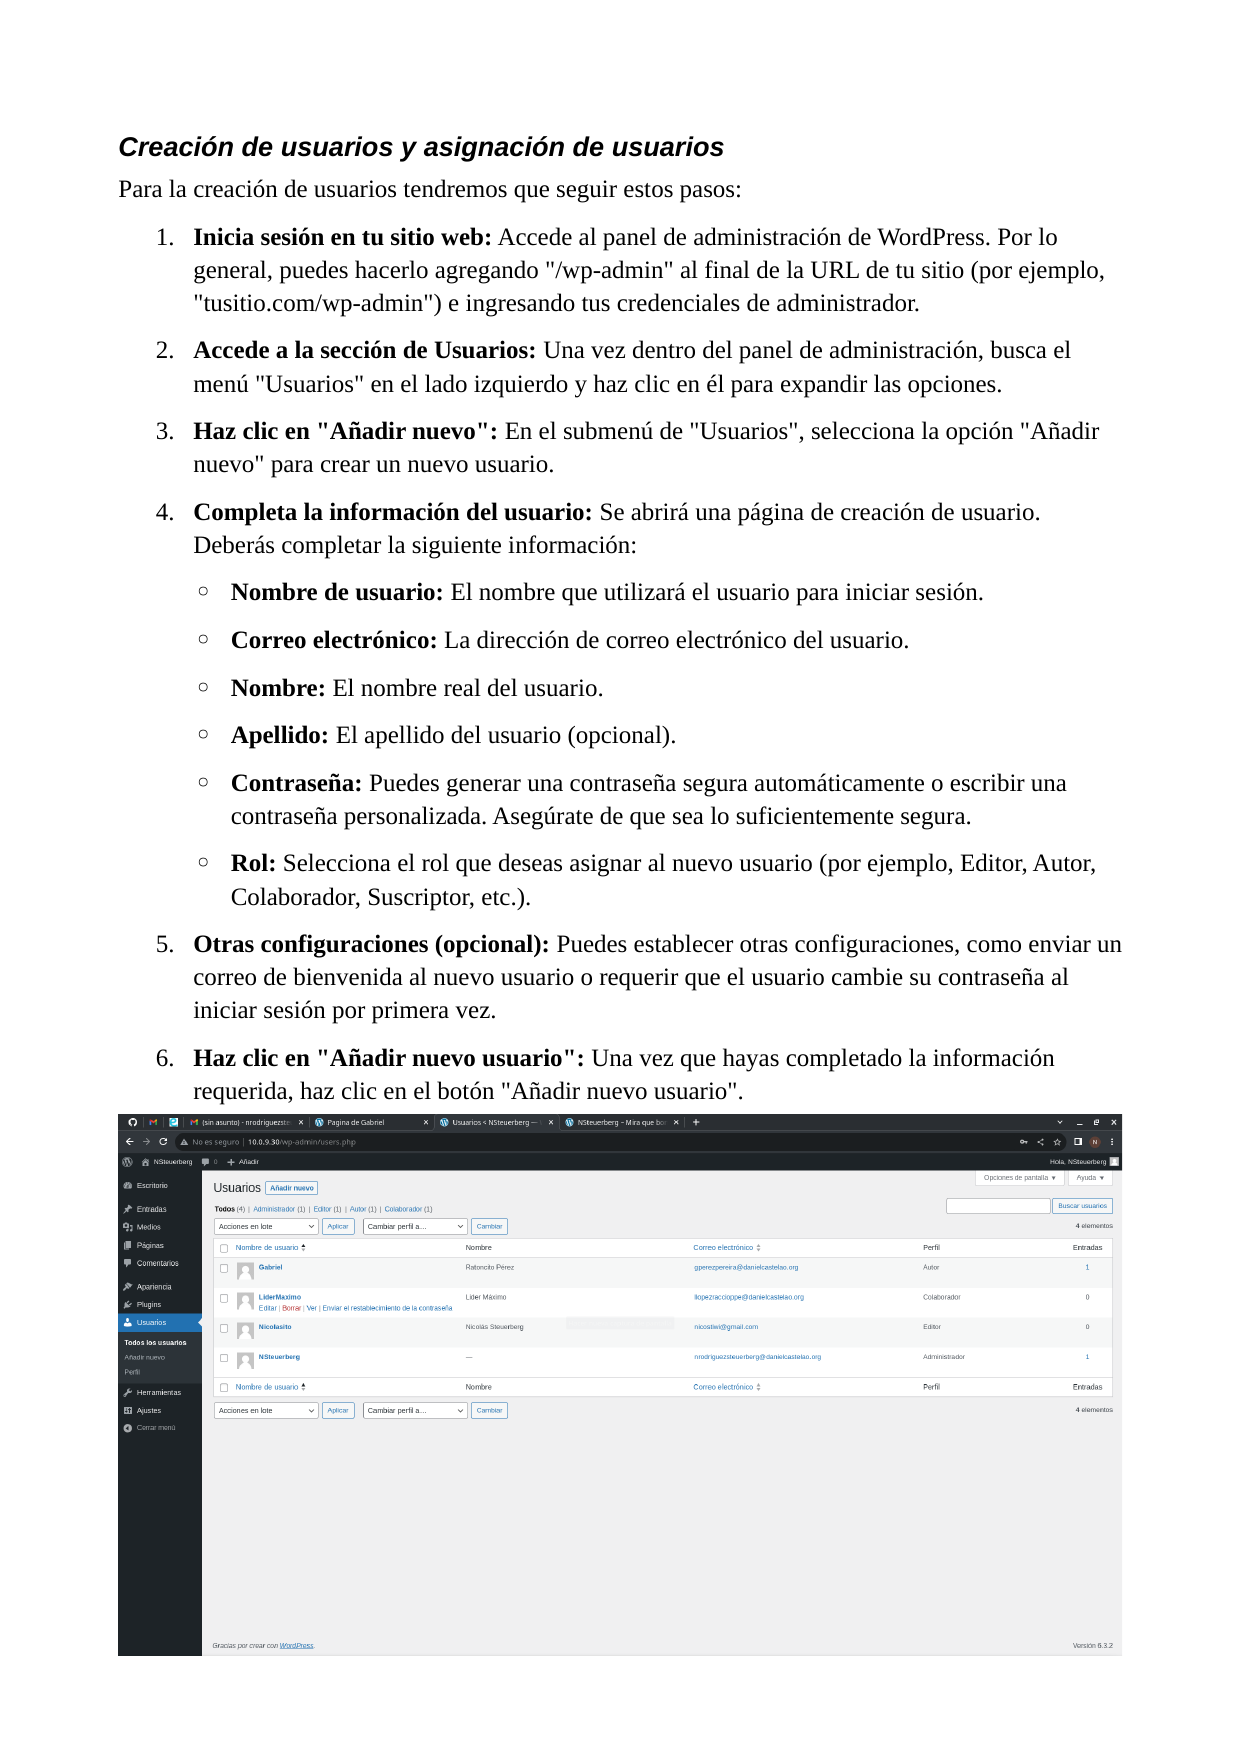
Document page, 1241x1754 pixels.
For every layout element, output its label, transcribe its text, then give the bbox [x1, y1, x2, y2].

list Accede a la sección de Usuarios: Una vez dentro del panel de administración, busca el menú "Usuarios" en el lado izquierdo y haz clic en él para expandir las opciones. [156, 336, 1122, 397]
text Para la creación de usuarios tendremos que seguir estos pasos: [118, 174, 1122, 203]
list Otras configuraciones (opcional): Puedes establecer otras configuraciones, como enviar un correo de bienvenida al nuevo usuario o requerir que el usuario cambie su contraseña al iniciar sesión por primera vez. [156, 929, 1122, 1024]
list Inicia sesión en tu sitio web: Accede al panel de administración de WordPress. Por lo general, puedes hacerlo agregando "/wp-admin" al final de la URL de tu sitio (por ejemplo, "tusitio.com/wp-admin") e ingresando tus credenciales de administrador. [156, 222, 1122, 317]
list Nombre de usuario: El nombre que utilizará el usuario para iniciar sesión. [193, 577, 1122, 606]
subtitle Creación de usuarios y asignación de usuarios [118, 131, 1122, 162]
list Haz clic en "Añadir nuevo usuario": Una vez que hayas completado la información requerida, haz clic en el botón "Añadir nuevo usuario". [156, 1043, 1122, 1104]
list Rol: Selecciona el rol que deseas asignar al nuevo usuario (por ejemplo, Editor, Autor, Colaborador, Suscriptor, etc.). [193, 848, 1122, 910]
list Apellido: El apellido del usuario (opcional). [193, 720, 1122, 749]
list Completa la información del usuario: Se abrirá una página de creación de usuario. Deberás completar la siguiente información: [156, 497, 1122, 559]
list Nombre: El nombre real del usuario. [193, 673, 1122, 701]
list Contraseña: Puedes generar una contraseña segura automáticamente o escribir una contraseña personalizada. Asegúrate de que sea lo suficientemente segura. [193, 768, 1122, 830]
list Haz clic en "Añadir nuevo": En el submenú de "Usuarios", selecciona la opción "Añadir nuevo" para crear un nuevo usuario. [156, 416, 1122, 478]
list Correo electrónico: La dirección de correo electrónico del usuario. [193, 625, 1122, 654]
picture [118, 1114, 1123, 1656]
